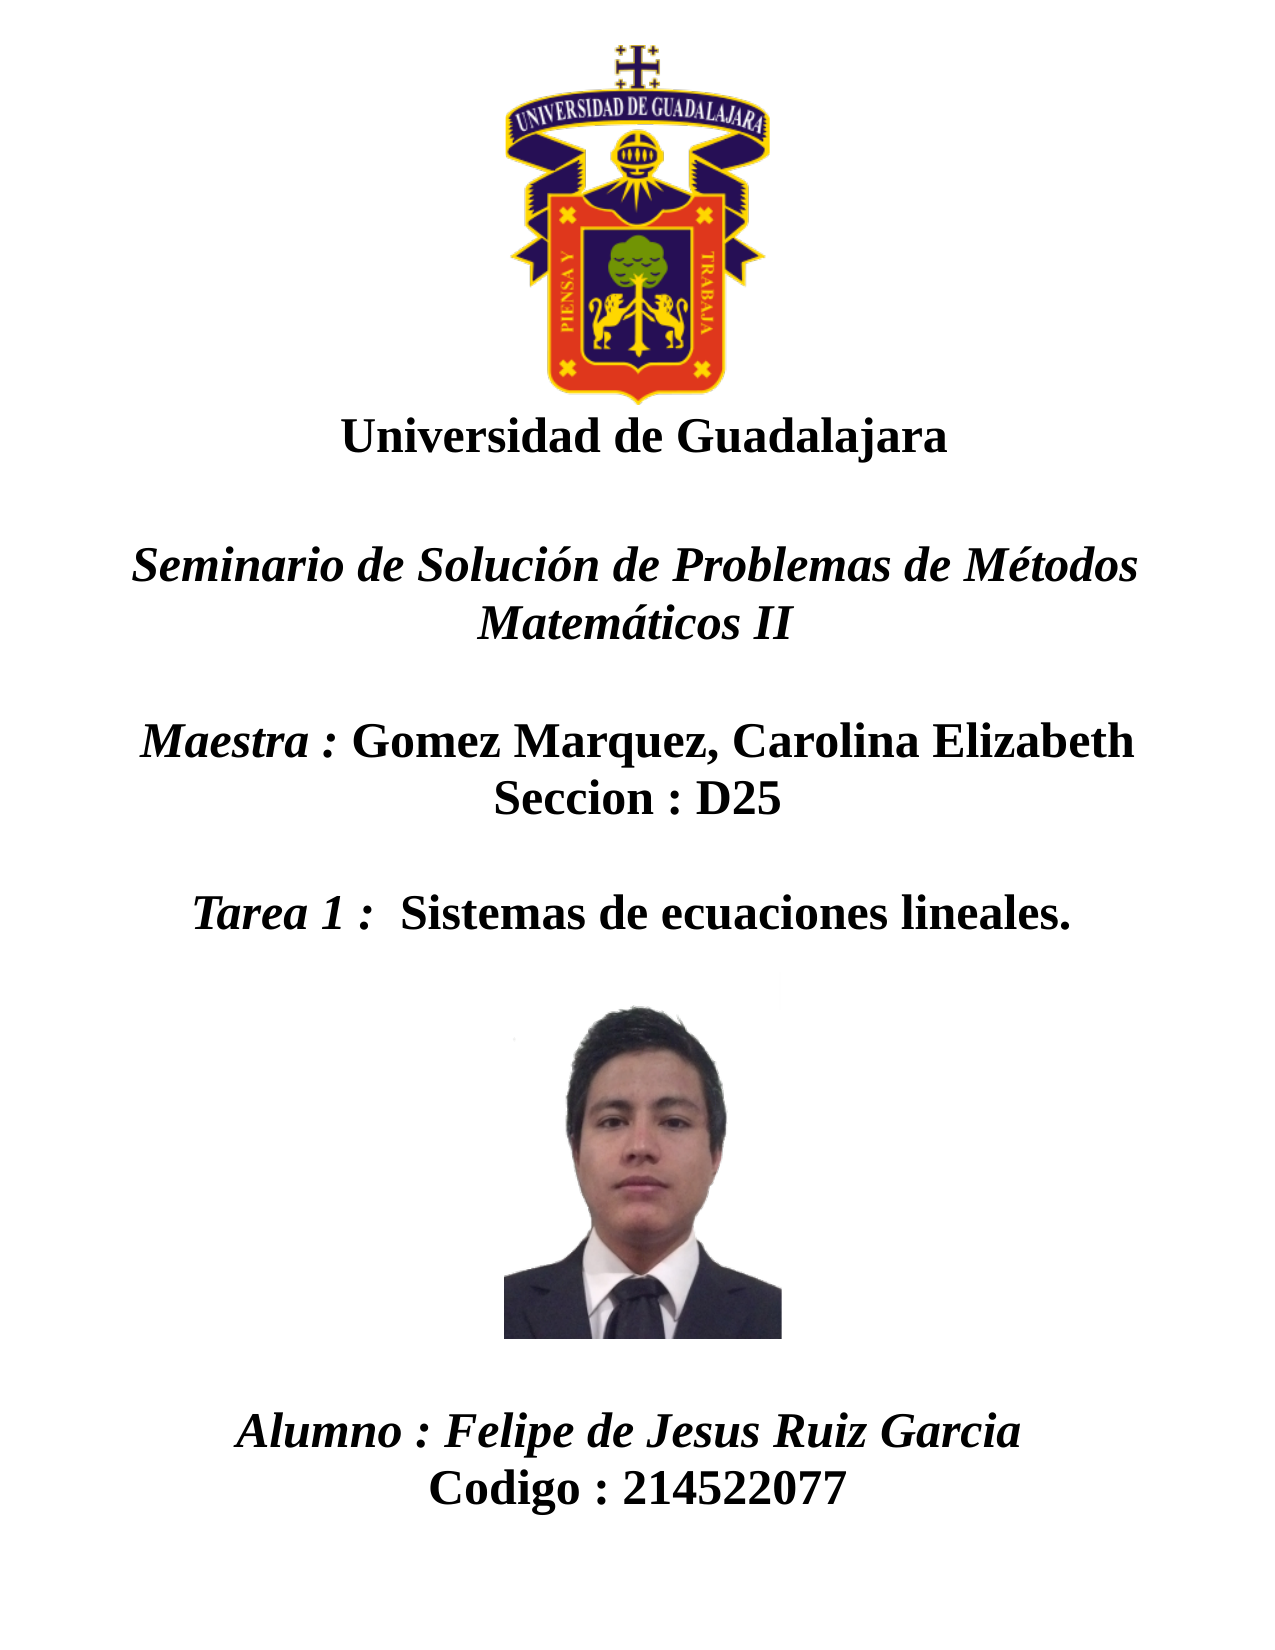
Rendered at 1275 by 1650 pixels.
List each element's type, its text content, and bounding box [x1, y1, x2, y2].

text Universidad de Guadalajara [118, 406, 1157, 463]
text Codigo : 214522077 [118, 1458, 1157, 1516]
subtitle Seminario de Solución de Problemas de Métodos Matemáticos II [118, 535, 1157, 650]
text Alumno : Felipe de Jesus Ruiz Garcia [118, 1401, 1157, 1458]
text Seccion : D25 [118, 768, 1157, 826]
picture [504, 972, 782, 1339]
text Maestra : Gomez Marquez, Carolina Elizabeth [118, 711, 1157, 768]
picture [505, 45, 770, 405]
text Tarea 1 : Sistemas de ecuaciones lineales. [118, 883, 1157, 941]
